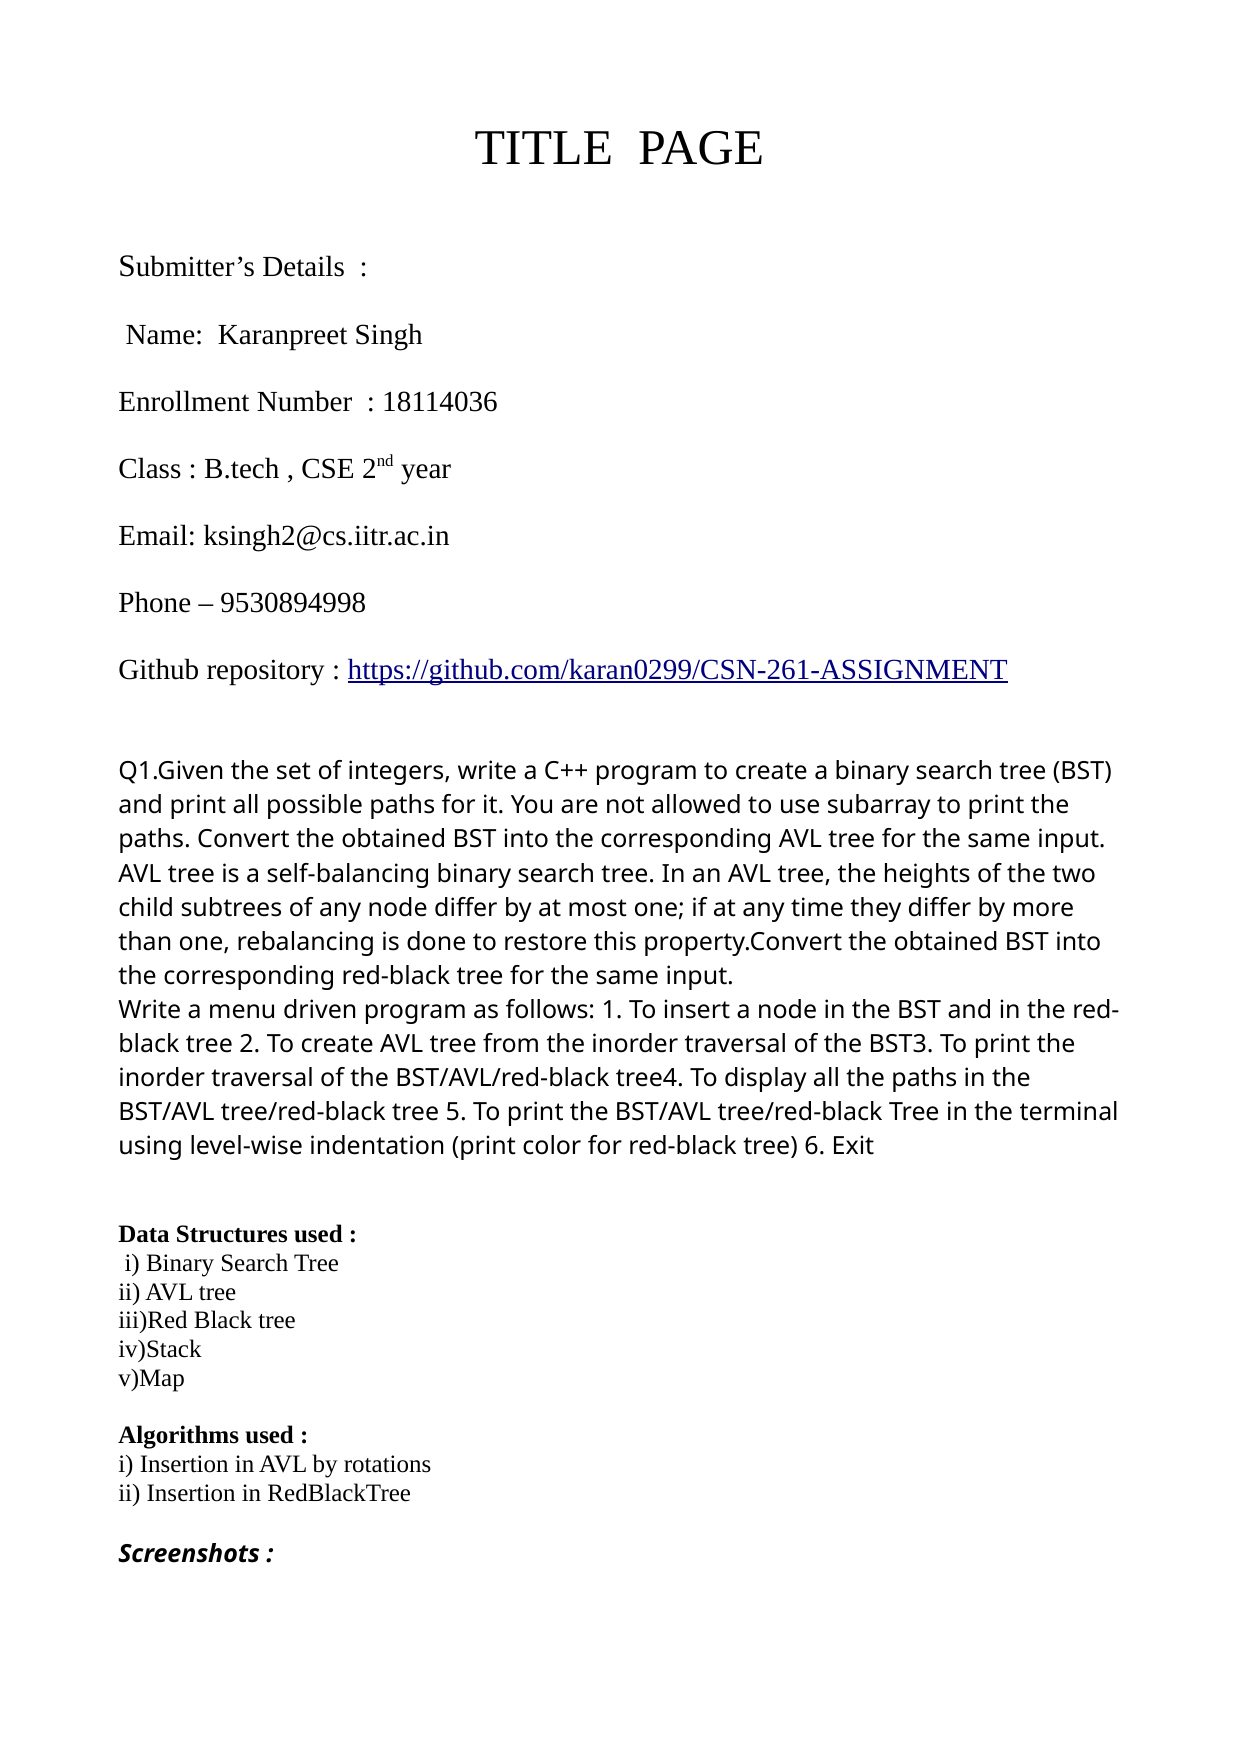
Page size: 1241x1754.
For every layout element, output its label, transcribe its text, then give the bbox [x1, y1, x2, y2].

text Screenshots : [118, 1536, 1122, 1569]
text Email: ksingh2@cs.iitr.ac.in [118, 518, 1122, 552]
text TITLE PAGE [118, 118, 1122, 176]
text i) Binary Search Tree [118, 1248, 1122, 1277]
text Name: Karanpreet Singh [118, 317, 1122, 351]
text Q1.Given the set of integers, write a C++ program to create a binary search tree (BST) and print all possible paths for it. You are not allowed to use subarray to print the paths. Convert the obtained BST into the corresponding AVL tree for the same input. AVL tree is a self-balancing binary search tree. In an AVL tree, the heights of the two child subtrees of any node differ by at most one; if at any time they differ by more than one, rebalancing is done to restore this property.Convert the obtained BST into the corresponding red-black tree for the same input. [118, 753, 1122, 991]
text Algorithms used : [118, 1421, 1122, 1449]
text Class : B.tech , CSE 2nd year [118, 451, 1122, 485]
text Phone – 9530894998 [118, 585, 1122, 619]
text iv)Stack [118, 1334, 1122, 1363]
text Enrollment Number : 18114036 [118, 384, 1122, 418]
text iii)Red Black tree [118, 1306, 1122, 1334]
text Submitter’s Details : [118, 247, 1122, 283]
text Github repository : https://github.com/karan0299/CSN-261-ASSIGNMENT [118, 652, 1122, 686]
text Write a menu driven program as follows: 1. To insert a node in the BST and in the red-black tree 2. To create AVL tree from the inorder traversal of the BST3. To print the inorder traversal of the BST/AVL/red-black tree4. To display all the paths in the BST/AVL tree/red-black tree 5. To print the BST/AVL tree/red-black Tree in the terminal using level-wise indentation (print color for red-black tree) 6. Exit [118, 991, 1122, 1162]
text v)Map [118, 1363, 1122, 1392]
text ii) AVL tree [118, 1277, 1122, 1306]
text Data Structures used : [118, 1219, 1122, 1248]
text i) Insertion in AVL by rotations [118, 1449, 1122, 1478]
text ii) Insertion in RedBlackTree [118, 1478, 1122, 1507]
